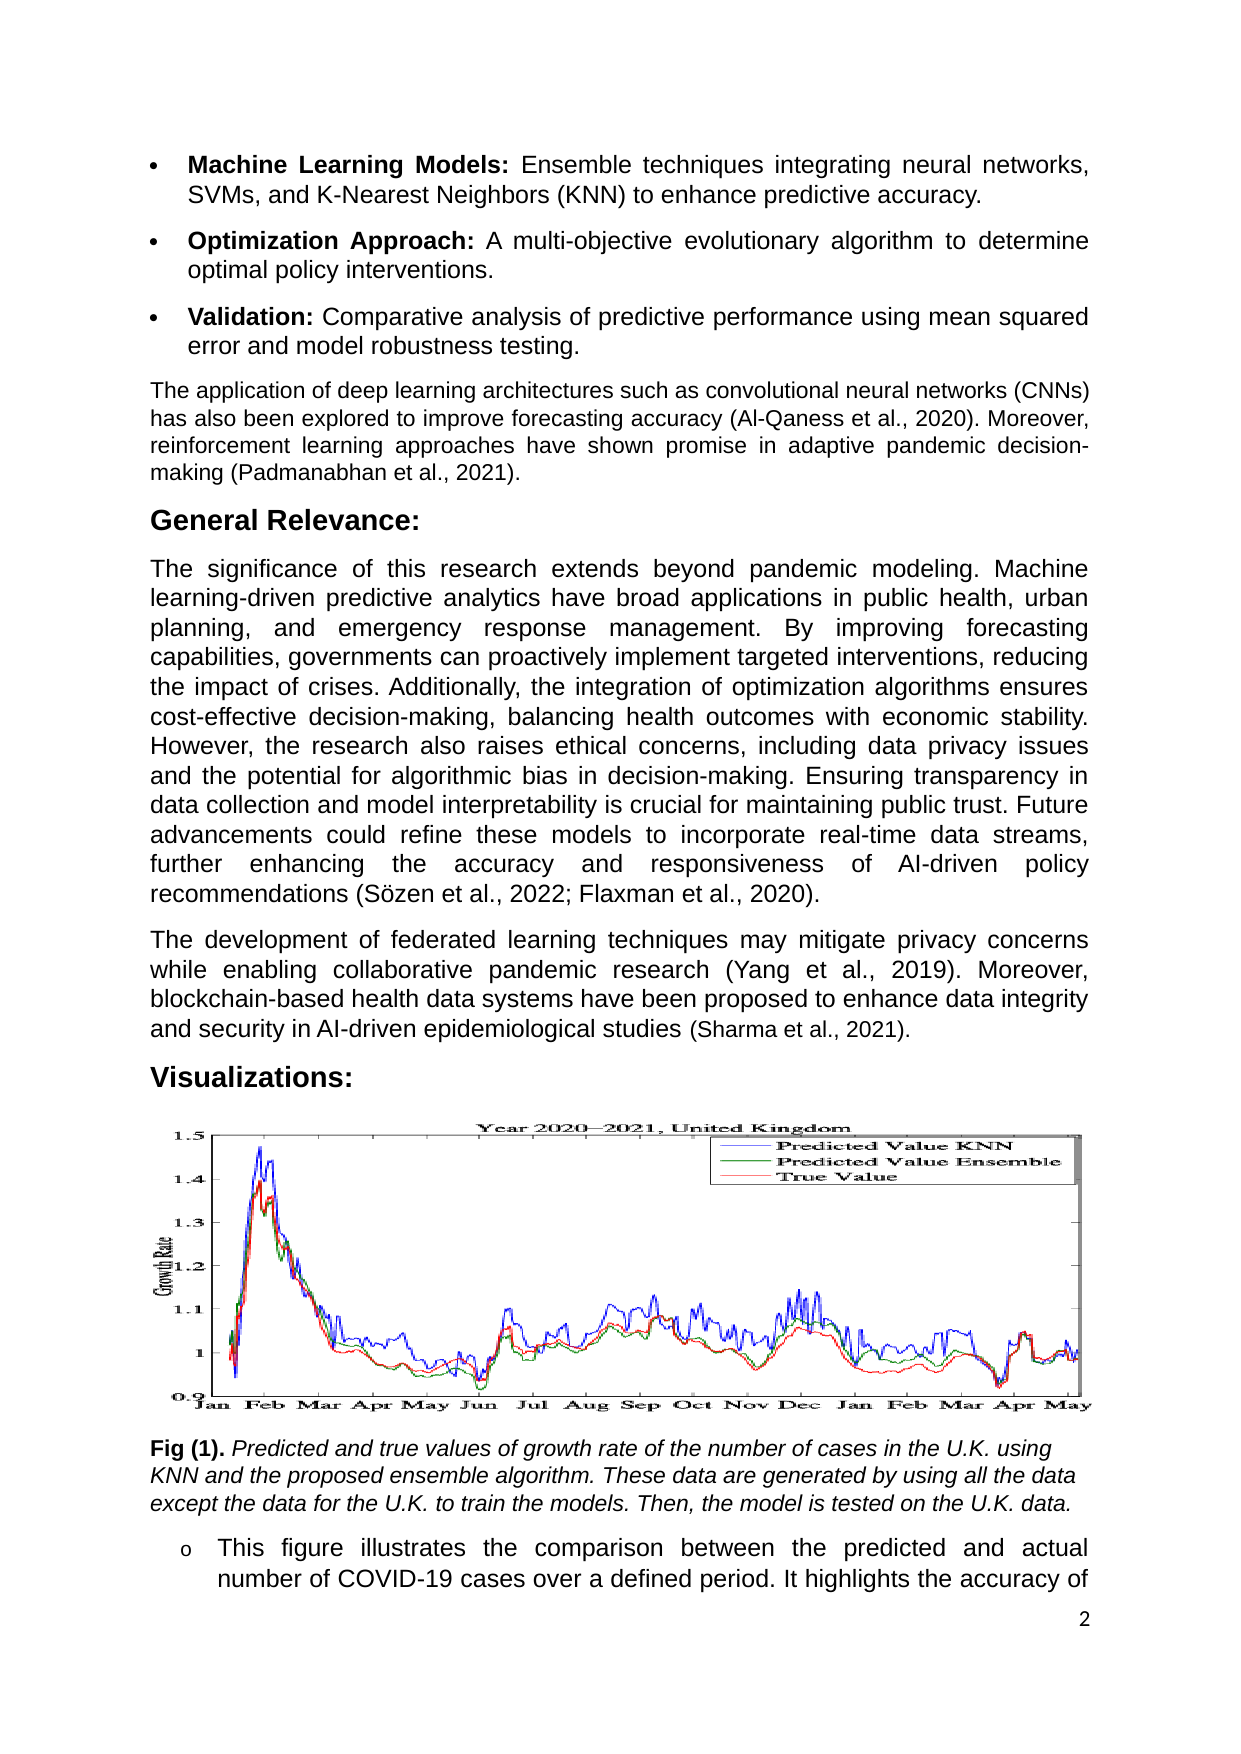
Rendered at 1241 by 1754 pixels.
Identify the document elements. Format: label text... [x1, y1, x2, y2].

text General Relevance: [150, 502, 1090, 536]
text The development of federated learning techniques may mitigate privacy concerns while enabling collaborative pandemic research (Yang et al., 2019). Moreover, blockchain-based health data systems have been proposed to enhance data integrity and security in AI-driven epidemiological studies (Sharma et al., 2021). [150, 925, 1090, 1043]
list Optimization Approach: A multi-objective evolutionary algorithm to determine optimal policy interventions. [150, 226, 1090, 284]
text The application of deep learning architectures such as convolutional neural networks (CNNs) has also been explored to improve forecasting accuracy (Al-Qaness et al., 2020). Moreover, reinforcement learning approaches have shown promise in adaptive pandemic decision-making (Padmanabhan et al., 2021). [150, 377, 1090, 485]
text The significance of this research extends beyond pandemic modeling. Machine learning-driven predictive analytics have broad applications in public health, urban planning, and emergency response management. By improving forecasting capabilities, governments can proactively implement targeted interventions, reducing the impact of crises. Additionally, the integration of optimization algorithms ensures cost-effective decision-making, balancing health outcomes with economic stability. However, the research also raises ethical concerns, including data privacy issues and the potential for algorithmic bias in decision-making. Ensuring transparency in data collection and model interpretability is crucial for maintaining public trust. Future advancements could refine these models to incorporate real-time data streams, further enhancing the accuracy and responsiveness of AI-driven policy recommendations (Sözen et al., 2022; Flaxman et al., 2020). [150, 554, 1090, 908]
list Machine Learning Models: Ensemble techniques integrating neural networks, SVMs, and K-Nearest Neighbors (KNN) to enhance predictive accuracy. [150, 150, 1090, 208]
text Fig (1). Predicted and true values of growth rate of the number of cases in the U.K. using KNN and the proposed ensemble algorithm. These data are generated by using all the data except the data for the U.K. to train the models. Then, the model is tested on the U.K. data. [150, 1435, 1090, 1516]
list Validation: Comparative analysis of predictive performance using mean squared error and model robustness testing. [150, 302, 1090, 360]
list This figure illustrates the comparison between the predicted and actual number of COVID-19 cases over a defined period. It highlights the accuracy of [179, 1533, 1090, 1592]
text Visualizations: [150, 1060, 1090, 1094]
